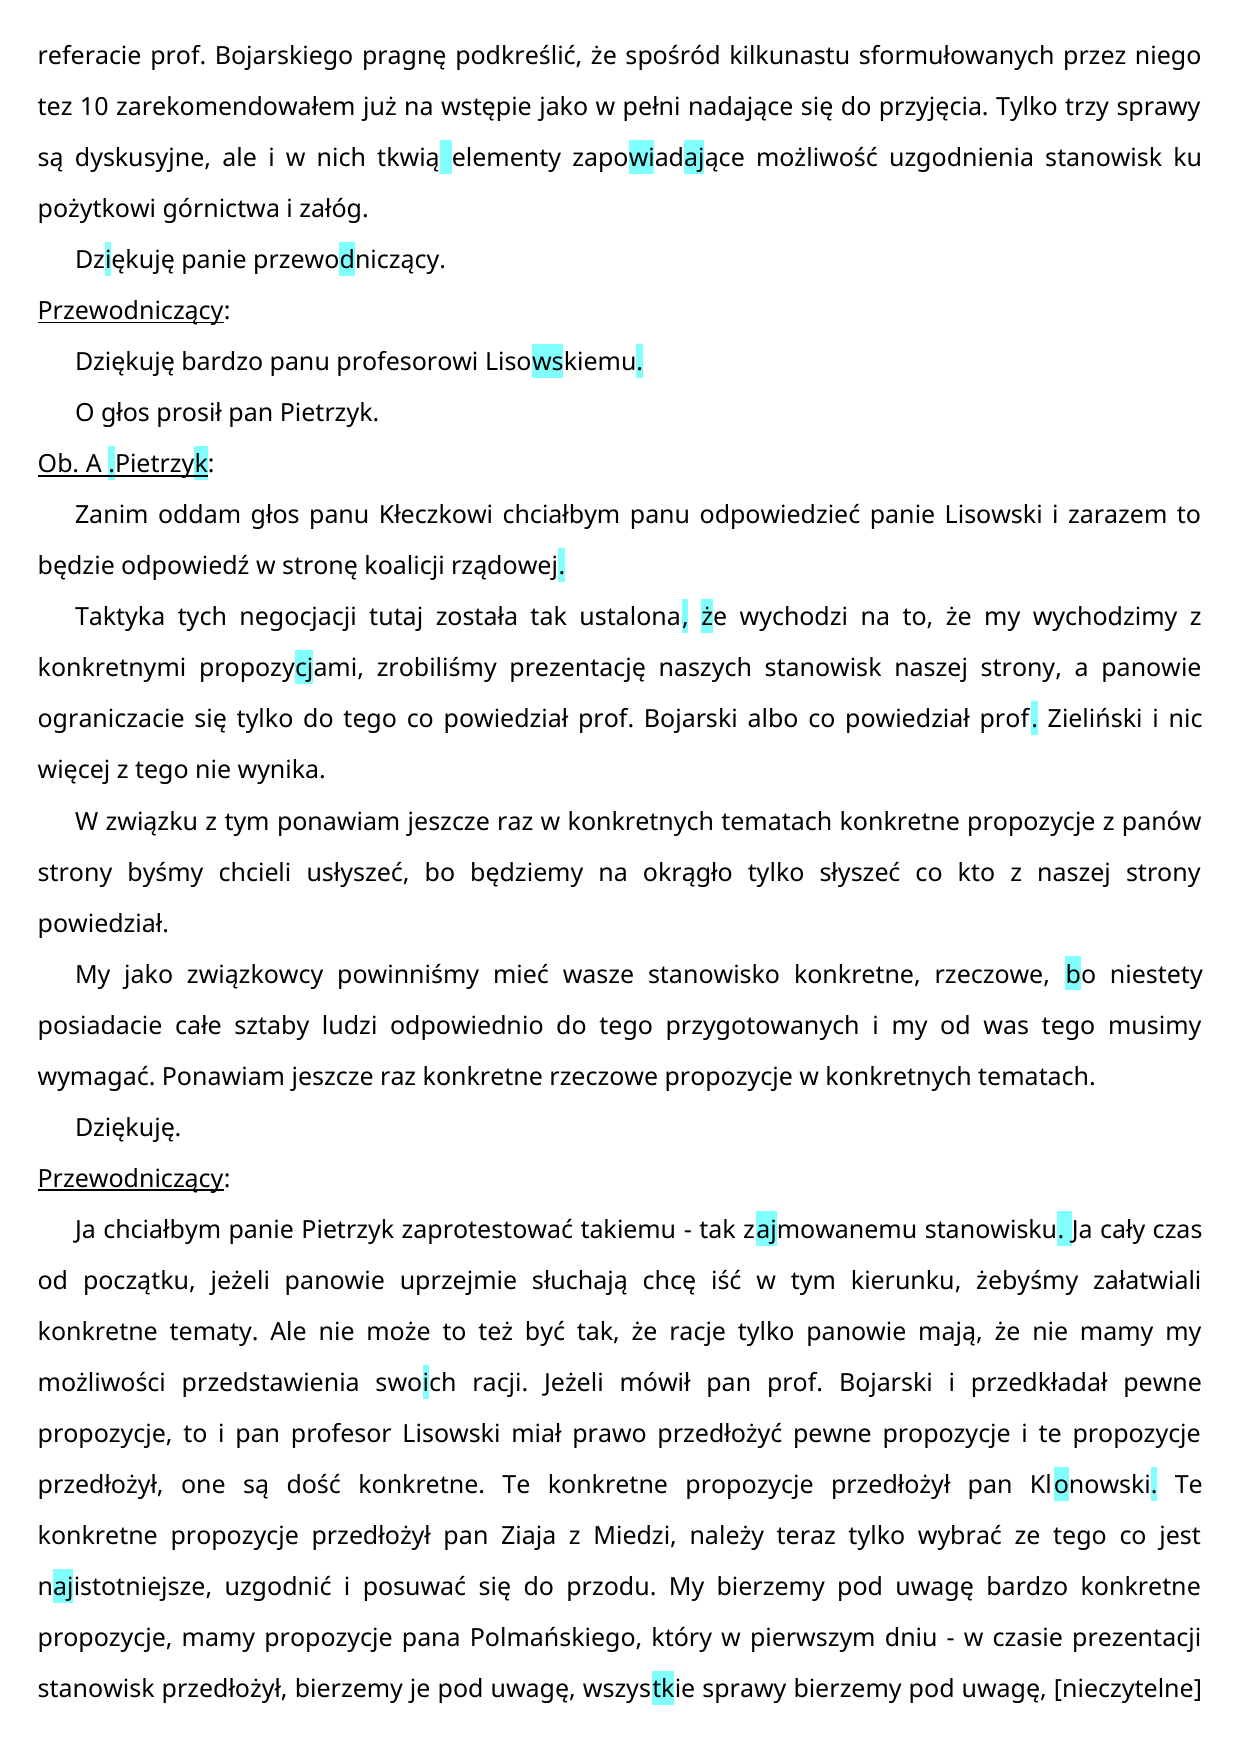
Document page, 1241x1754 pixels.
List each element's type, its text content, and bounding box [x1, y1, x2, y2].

text referacie prof. Bojarskiego pragnę podkreślić, że spośród kilkunastu sformułowanych przez niego tez 10 zarekomendowałem już na wstępie jako w pełni nadające się do przyjęcia. Tylko trzy sprawy są dyskusyjne, ale i w nich tkwią elementy zapowiadające możliwość uzgodnienia stanowisk ku pożytkowi górnictwa i załóg. [37, 37, 1203, 225]
text Przewodniczący: [37, 293, 1203, 327]
text Ja chciałbym panie Pietrzyk zaprotestować takiemu - tak zajmowanemu stanowisku. Ja cały czas od początku, jeżeli panowie uprzejmie słuchają chcę iść w tym kierunku, żebyśmy załatwiali konkretne tematy. Ale nie może to też być tak, że racje tylko panowie mają, że nie mamy my możliwości przedstawienia swoich racji. Jeżeli mówił pan prof. Bojarski i przedkładał pewne propozycje, to i pan profesor Lisowski miał prawo przedłożyć pewne propozycje i te propozycje przedłożył, one są dość konkretne. Te konkretne propozycje przedłożył pan Klonowski. Te konkretne propozycje przedłożył pan Ziaja z Miedzi, należy teraz tylko wybrać ze tego co jest najistotniejsze, uzgodnić i posuwać się do przodu. My bierzemy pod uwagę bardzo konkretne propozycje, mamy propozycje pana Polmańskiego, który w pierwszym dniu - w czasie prezentacji stanowisk przedłożył, bierzemy je pod uwagę, wszystkie sprawy bierzemy pod uwagę, [nieczytelne] [37, 1211, 1203, 1705]
text W związku z tym ponawiam jeszcze raz w konkretnych tematach konkretne propozycje z panów strony byśmy chcieli usłyszeć, bo będziemy na okrągło tylko słyszeć co kto z naszej strony powiedział. [37, 803, 1203, 939]
text O głos prosił pan Pietrzyk. [37, 395, 1203, 429]
text Przewodniczący: [37, 1160, 1203, 1194]
text My jako związkowcy powinniśmy mieć wasze stanowisko konkretne, rzeczowe, bo niestety posiadacie całe sztaby ludzi odpowiednio do tego przygotowanych i my od was tego musimy wymagać. Ponawiam jeszcze raz konkretne rzeczowe propozycje w konkretnych tematach. [37, 956, 1203, 1092]
text Dziękuję panie przewodniczący. [37, 242, 1203, 276]
text Ob. A .Pietrzyk: [37, 446, 1203, 480]
text Dziękuję. [37, 1109, 1203, 1143]
text Taktyka tych negocjacji tutaj została tak ustalona, że wychodzi na to, że my wychodzimy z konkretnymi propozycjami, zrobiliśmy prezentację naszych stanowisk naszej strony, a panowie ograniczacie się tylko do tego co powiedział prof. Bojarski albo co powiedział prof. Zieliński i nic więcej z tego nie wynika. [37, 599, 1203, 786]
text Zanim oddam głos panu Kłeczkowi chciałbym panu odpowiedzieć panie Lisowski i zarazem to będzie odpowiedź w stronę koalicji rządowej. [37, 497, 1203, 582]
text Dziękuję bardzo panu profesorowi Lisowskiemu. [37, 344, 1203, 378]
